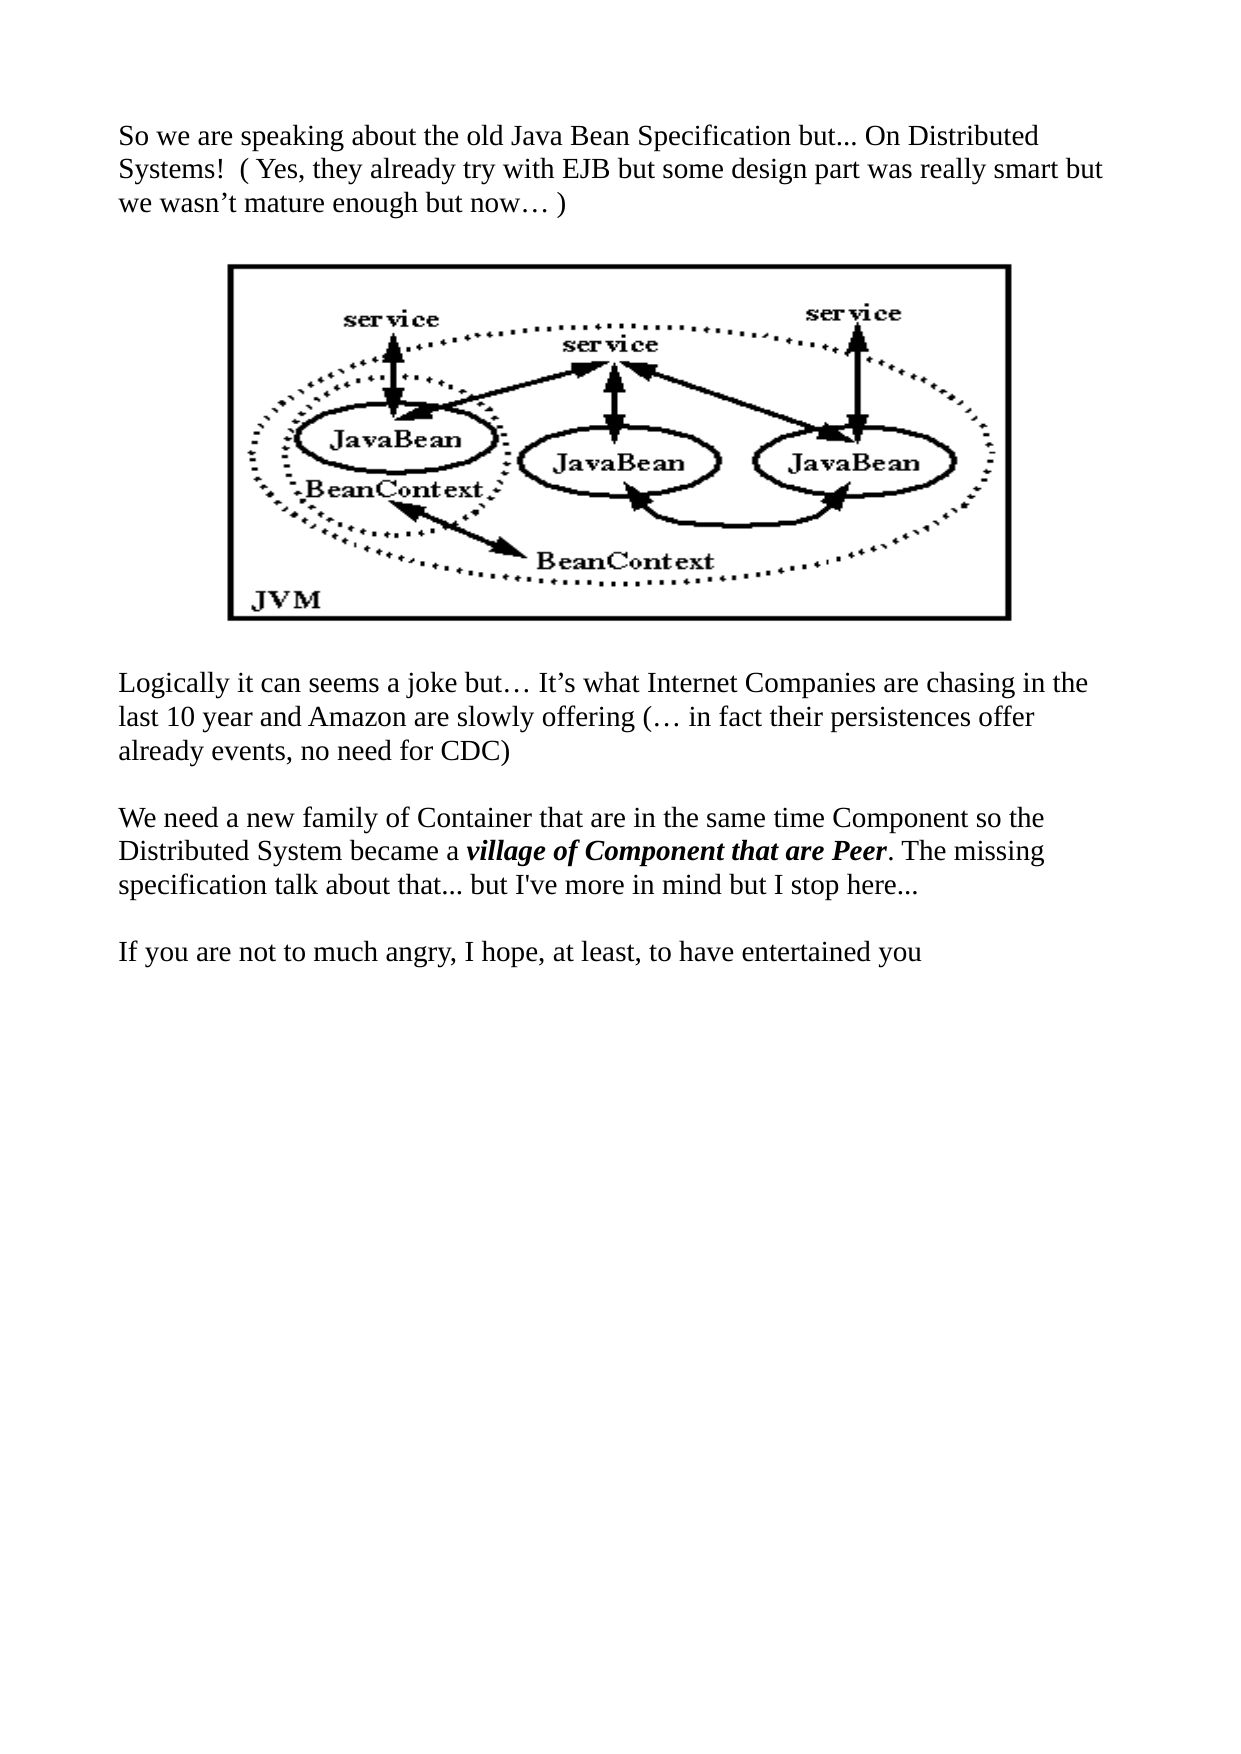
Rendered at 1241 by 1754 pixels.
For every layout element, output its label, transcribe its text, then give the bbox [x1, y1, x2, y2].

text Logically it can seems a joke but… It’s what Internet Companies are chasing in the last 10 year and Amazon are slowly offering (… in fact their persistences offer already events, no need for CDC) [118, 666, 1122, 766]
text We need a new family of Container that are in the same time Component so the Distributed System became a village of Component that are Peer. The missing specification talk about that... but I've more in mind but I stop here... [118, 800, 1122, 900]
text So we are speaking about the old Java Bean Specification but... On Distributed Systems! ( Yes, they already try with EJB but some design part was really smart but we wasn’t mature enough but now… ) [118, 118, 1122, 219]
picture [208, 252, 1032, 632]
text If you are not to much angry, I hope, at least, to have entertained you [118, 934, 1122, 967]
